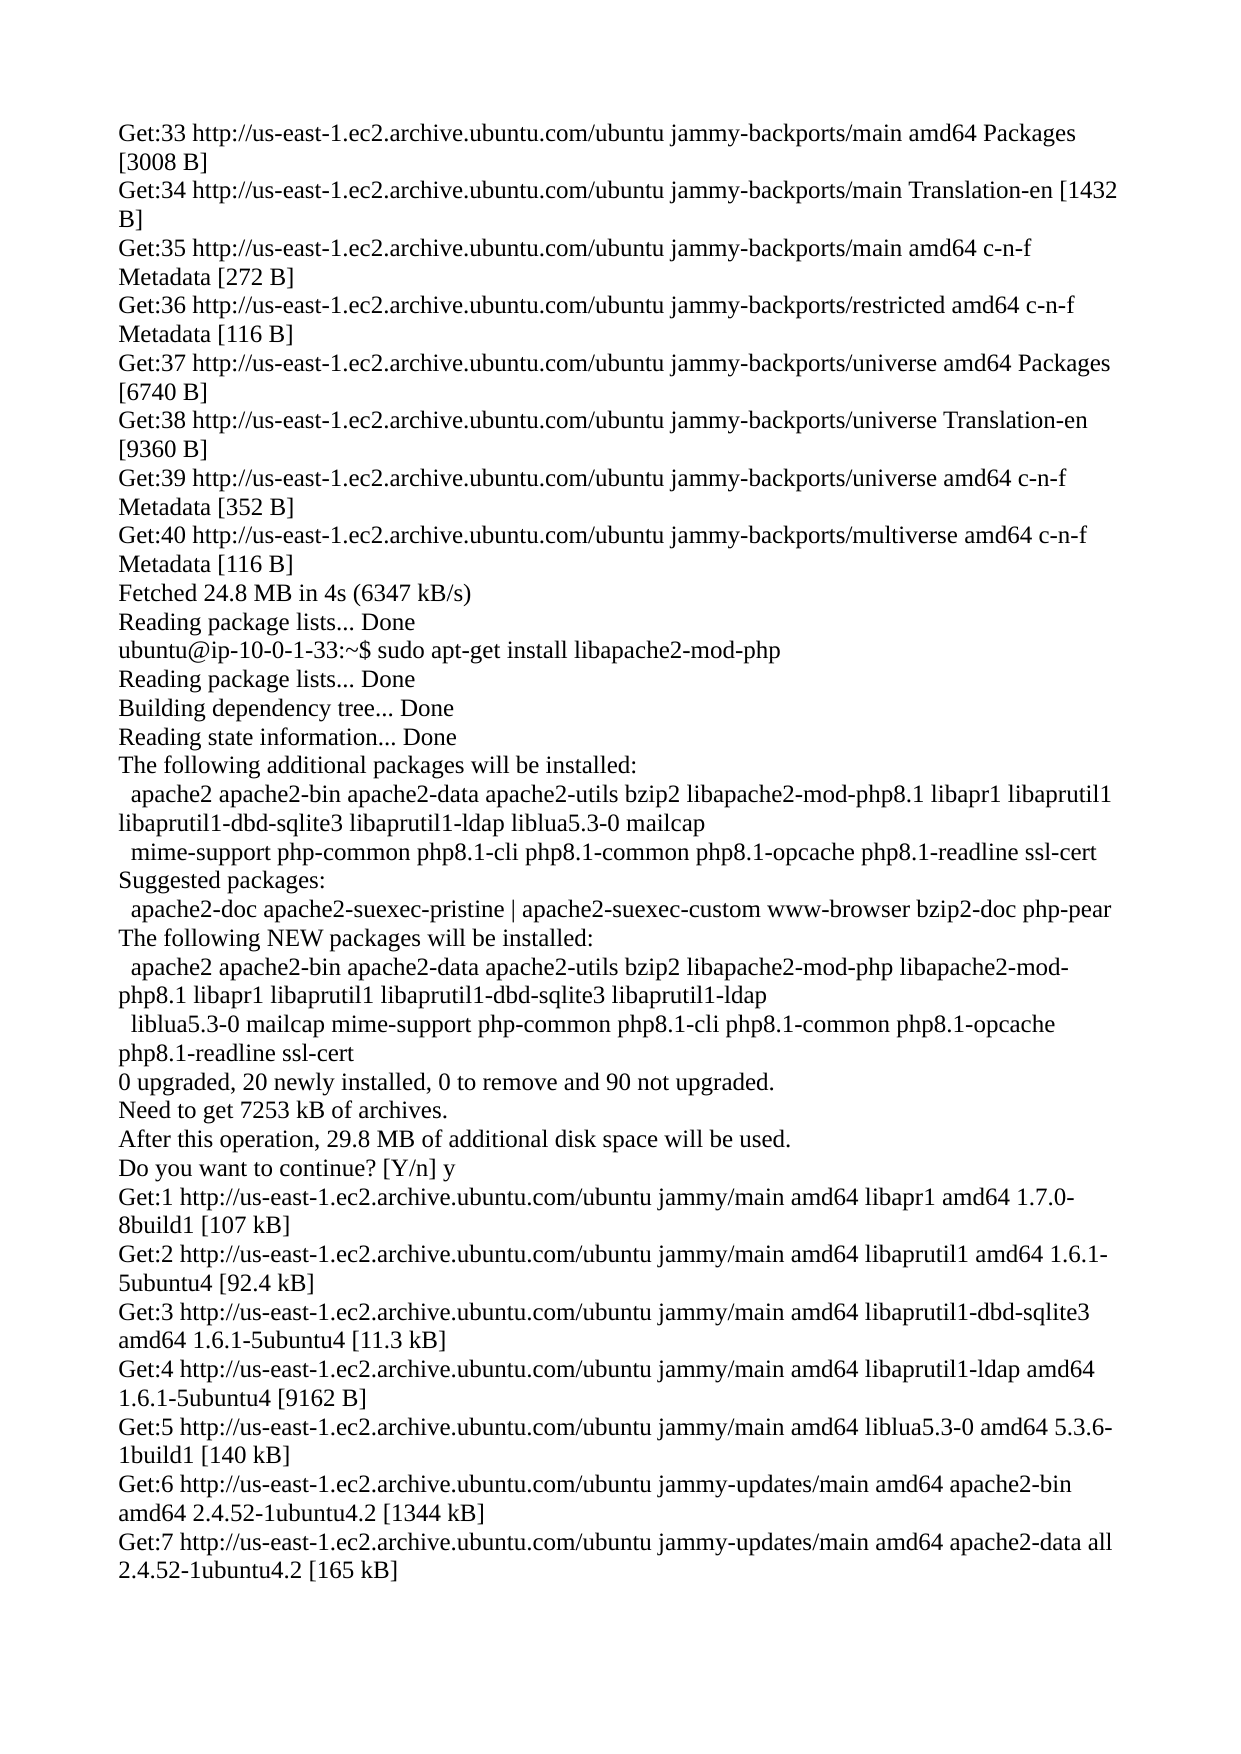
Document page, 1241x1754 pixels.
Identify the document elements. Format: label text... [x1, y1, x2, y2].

text Need to get 7253 kB of archives. [118, 1096, 1122, 1124]
text Get:6 http://us-east-1.ec2.archive.ubuntu.com/ubuntu jammy-updates/main amd64 apache2-bin amd64 2.4.52-1ubuntu4.2 [1344 kB] [118, 1469, 1122, 1527]
text apache2-doc apache2-suexec-pristine | apache2-suexec-custom www-browser bzip2-doc php-pear [118, 894, 1122, 923]
text Get:34 http://us-east-1.ec2.archive.ubuntu.com/ubuntu jammy-backports/main Translation-en [1432 B] [118, 176, 1122, 233]
text Get:2 http://us-east-1.ec2.archive.ubuntu.com/ubuntu jammy/main amd64 libaprutil1 amd64 1.6.1-5ubuntu4 [92.4 kB] [118, 1239, 1122, 1297]
text Get:33 http://us-east-1.ec2.archive.ubuntu.com/ubuntu jammy-backports/main amd64 Packages [3008 B] [118, 118, 1122, 176]
text Get:38 http://us-east-1.ec2.archive.ubuntu.com/ubuntu jammy-backports/universe Translation-en [9360 B] [118, 406, 1122, 463]
text Get:1 http://us-east-1.ec2.archive.ubuntu.com/ubuntu jammy/main amd64 libapr1 amd64 1.7.0-8build1 [107 kB] [118, 1182, 1122, 1239]
text Get:39 http://us-east-1.ec2.archive.ubuntu.com/ubuntu jammy-backports/universe amd64 c-n-f Metadata [352 B] [118, 463, 1122, 521]
text Get:36 http://us-east-1.ec2.archive.ubuntu.com/ubuntu jammy-backports/restricted amd64 c-n-f Metadata [116 B] [118, 291, 1122, 348]
text Building dependency tree... Done [118, 693, 1122, 722]
text Do you want to continue? [Y/n] y [118, 1153, 1122, 1182]
text Get:7 http://us-east-1.ec2.archive.ubuntu.com/ubuntu jammy-updates/main amd64 apache2-data all 2.4.52-1ubuntu4.2 [165 kB] [118, 1527, 1122, 1584]
text Get:35 http://us-east-1.ec2.archive.ubuntu.com/ubuntu jammy-backports/main amd64 c-n-f Metadata [272 B] [118, 233, 1122, 291]
text Suggested packages: [118, 866, 1122, 894]
text Get:5 http://us-east-1.ec2.archive.ubuntu.com/ubuntu jammy/main amd64 liblua5.3-0 amd64 5.3.6-1build1 [140 kB] [118, 1412, 1122, 1469]
text Get:40 http://us-east-1.ec2.archive.ubuntu.com/ubuntu jammy-backports/multiverse amd64 c-n-f Metadata [116 B] [118, 521, 1122, 578]
text ubuntu@ip-10-0-1-33:~$ sudo apt-get install libapache2-mod-php [118, 636, 1122, 664]
text Reading package lists... Done [118, 607, 1122, 636]
text liblua5.3-0 mailcap mime-support php-common php8.1-cli php8.1-common php8.1-opcache php8.1-readline ssl-cert [118, 1009, 1122, 1067]
text Get:3 http://us-east-1.ec2.archive.ubuntu.com/ubuntu jammy/main amd64 libaprutil1-dbd-sqlite3 amd64 1.6.1-5ubuntu4 [11.3 kB] [118, 1297, 1122, 1354]
text Reading state information... Done [118, 722, 1122, 751]
text Reading package lists... Done [118, 664, 1122, 693]
text The following additional packages will be installed: [118, 751, 1122, 779]
text apache2 apache2-bin apache2-data apache2-utils bzip2 libapache2-mod-php8.1 libapr1 libaprutil1 libaprutil1-dbd-sqlite3 libaprutil1-ldap liblua5.3-0 mailcap [118, 779, 1122, 837]
text mime-support php-common php8.1-cli php8.1-common php8.1-opcache php8.1-readline ssl-cert [118, 837, 1122, 866]
text apache2 apache2-bin apache2-data apache2-utils bzip2 libapache2-mod-php libapache2-mod-php8.1 libapr1 libaprutil1 libaprutil1-dbd-sqlite3 libaprutil1-ldap [118, 952, 1122, 1009]
text After this operation, 29.8 MB of additional disk space will be used. [118, 1124, 1122, 1153]
text 0 upgraded, 20 newly installed, 0 to remove and 90 not upgraded. [118, 1067, 1122, 1096]
text Fetched 24.8 MB in 4s (6347 kB/s) [118, 578, 1122, 607]
text The following NEW packages will be installed: [118, 923, 1122, 952]
text Get:37 http://us-east-1.ec2.archive.ubuntu.com/ubuntu jammy-backports/universe amd64 Packages [6740 B] [118, 348, 1122, 406]
text Get:4 http://us-east-1.ec2.archive.ubuntu.com/ubuntu jammy/main amd64 libaprutil1-ldap amd64 1.6.1-5ubuntu4 [9162 B] [118, 1354, 1122, 1412]
